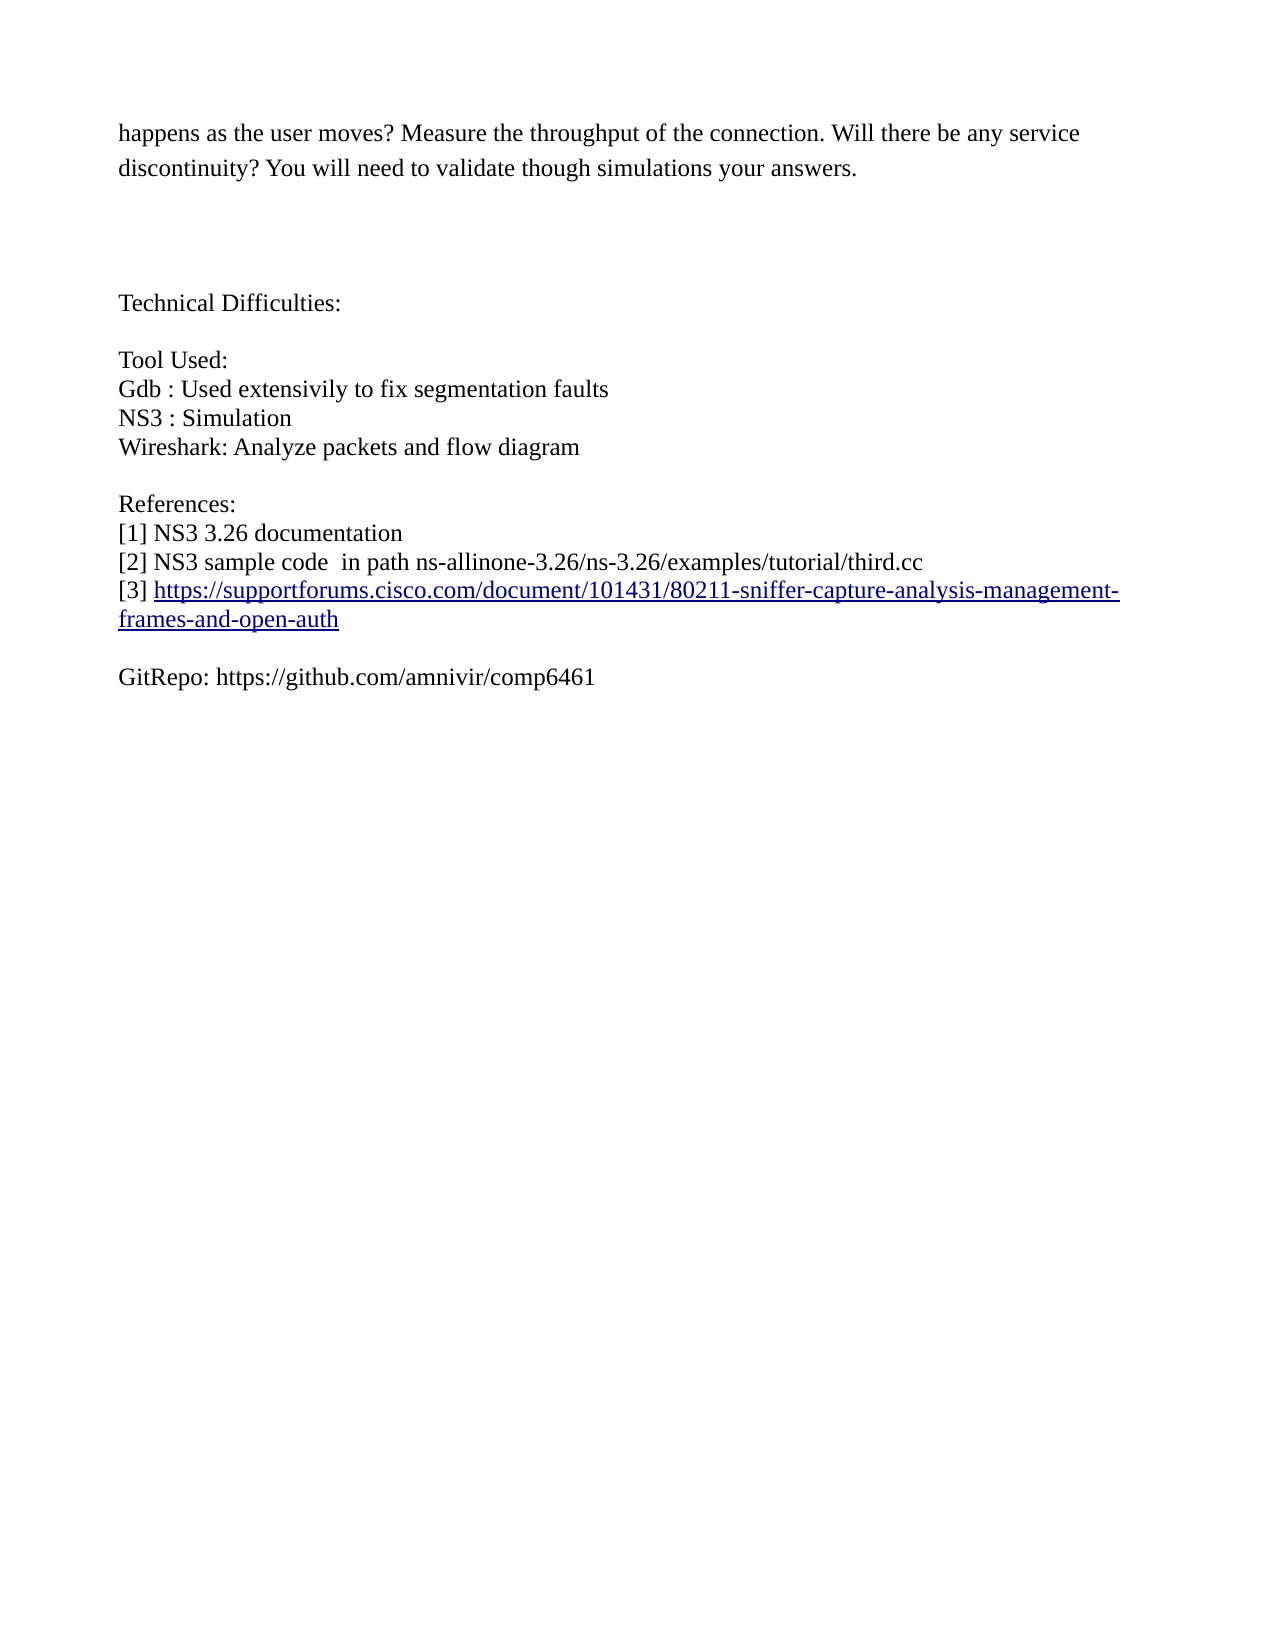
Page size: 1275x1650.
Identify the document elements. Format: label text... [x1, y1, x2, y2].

text [3] https://supportforums.cisco.com/document/101431/80211-sniffer-capture-analysis-management-frames-and-open-auth [118, 575, 1157, 633]
text Gdb : Used extensivily to fix segmentation faults [118, 374, 1157, 403]
text References: [118, 489, 1157, 518]
text happens as the user moves? Measure the throughput of the connection. Will there be any service discontinuity? You will need to validate though simulations your answers. [118, 118, 1157, 181]
text NS3 : Simulation [118, 403, 1157, 432]
text Tool Used: [118, 345, 1157, 374]
text Technical Difficulties: [118, 288, 1157, 317]
text Wireshark: Analyze packets and flow diagram [118, 432, 1157, 460]
text [1] NS3 3.26 documentation [118, 518, 1157, 547]
text [2] NS3 sample code in path ns-allinone-3.26/ns-3.26/examples/tutorial/third.cc [118, 547, 1157, 575]
text GitRepo: https://github.com/amnivir/comp6461 [118, 662, 1157, 690]
